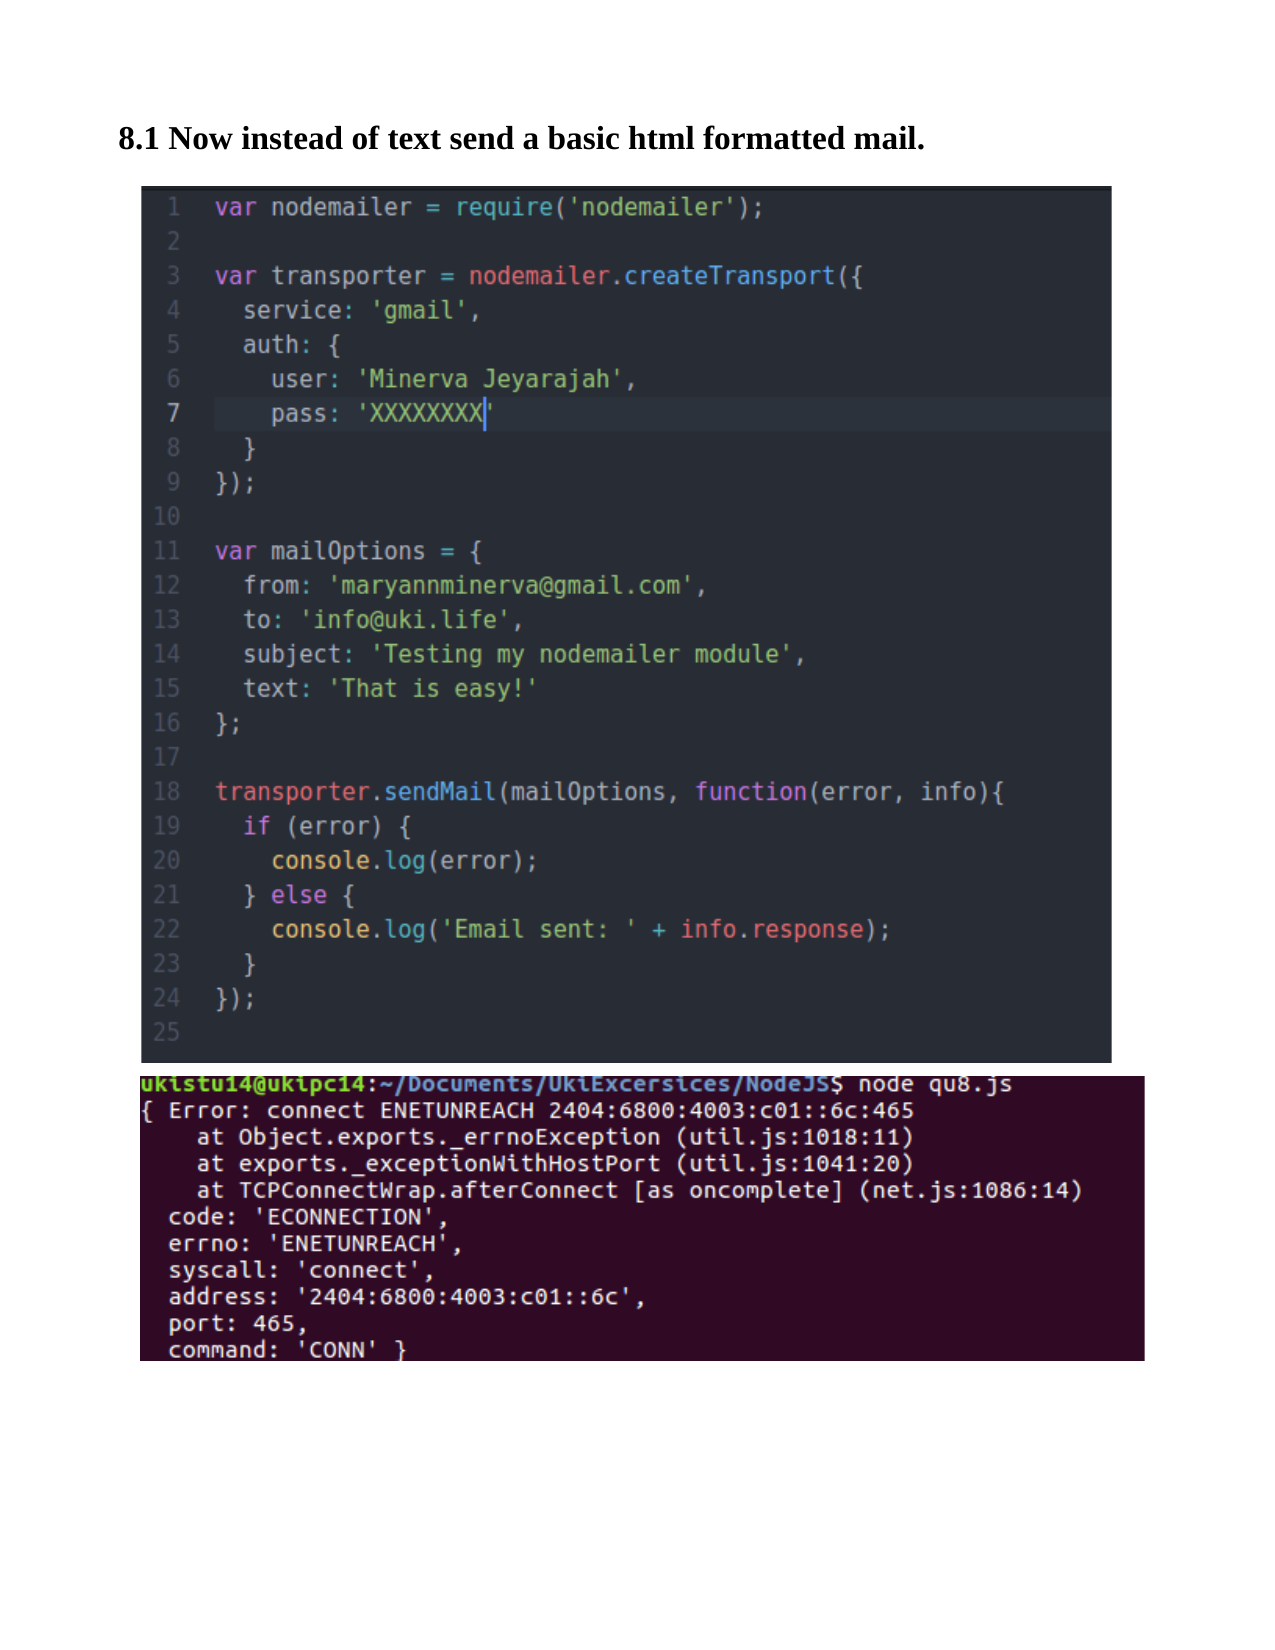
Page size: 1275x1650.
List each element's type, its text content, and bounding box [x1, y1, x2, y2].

picture [140, 1076, 1145, 1361]
text 8.1 Now instead of text send a basic html formatted mail. [118, 118, 1157, 156]
picture [141, 186, 1112, 1063]
